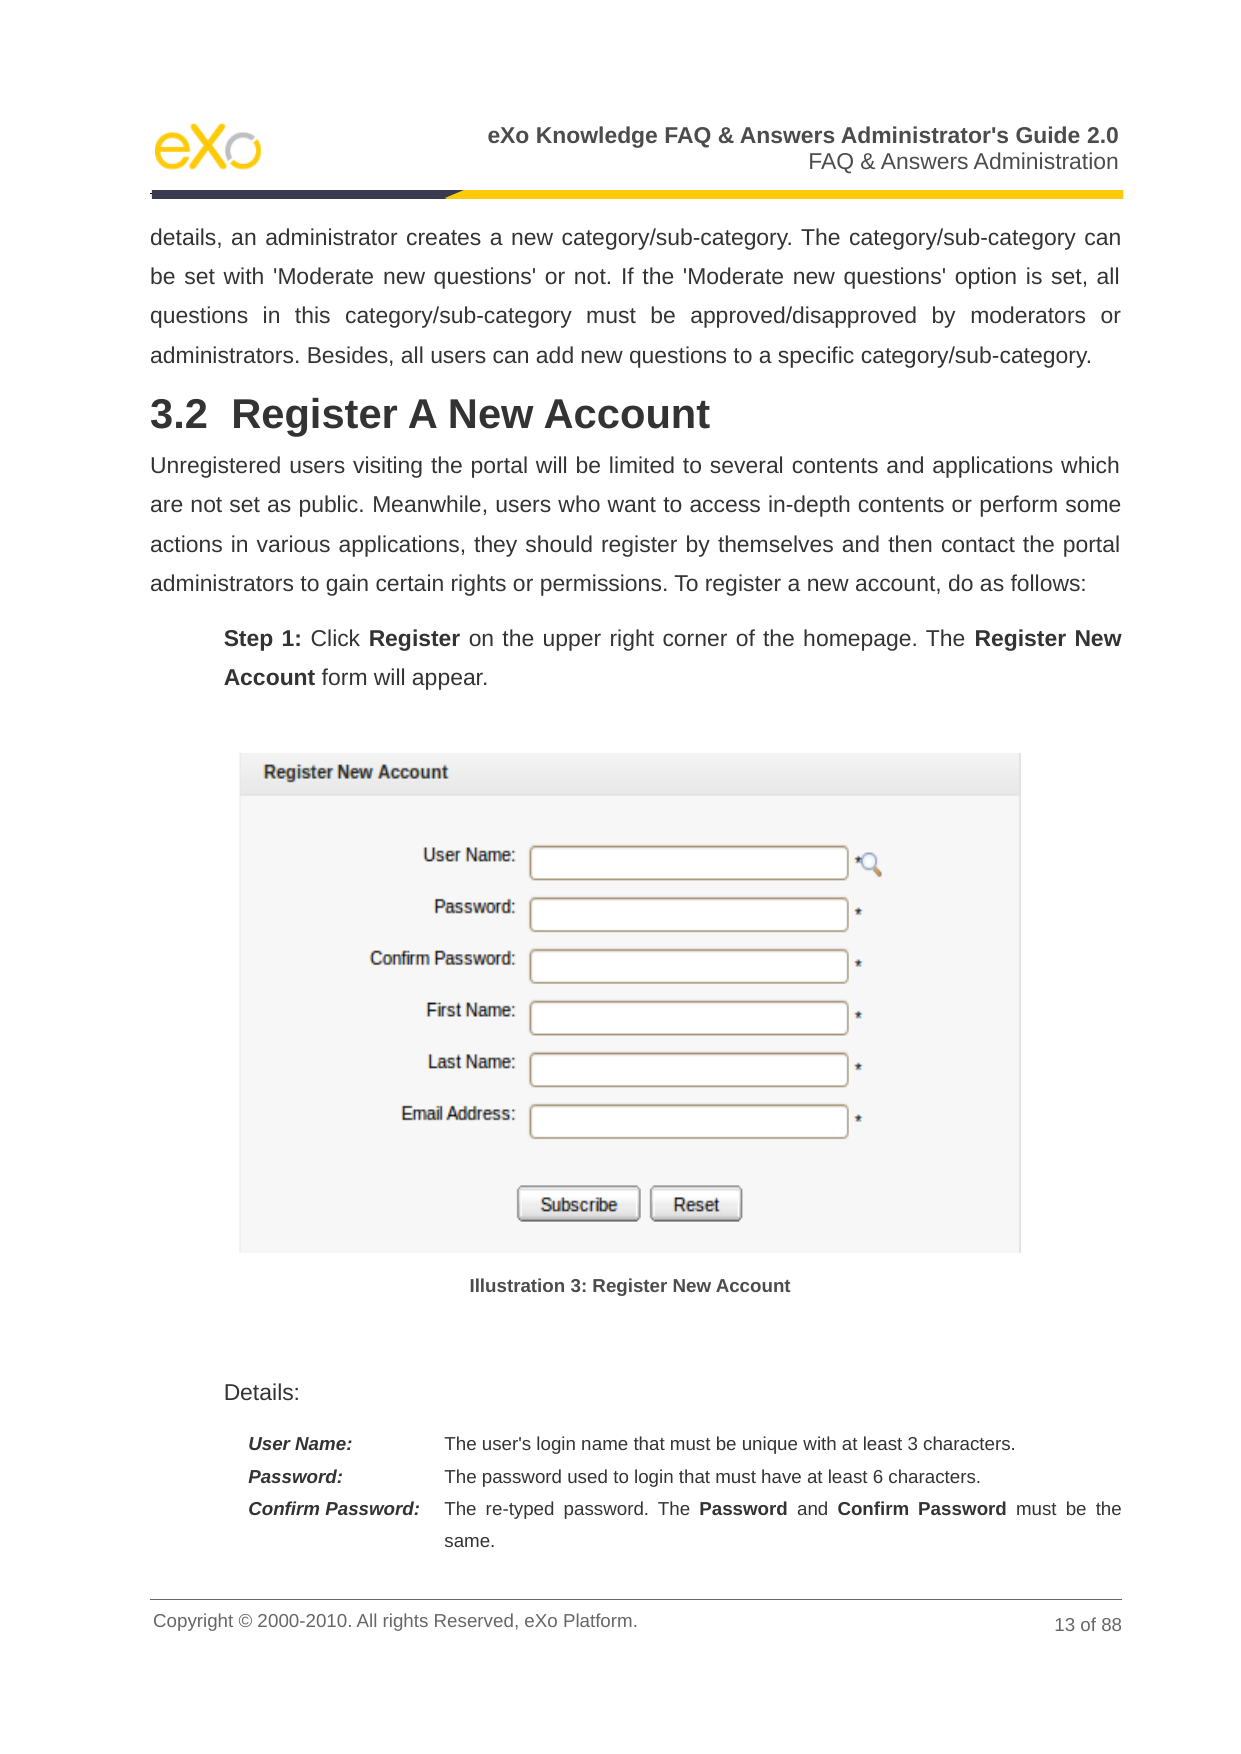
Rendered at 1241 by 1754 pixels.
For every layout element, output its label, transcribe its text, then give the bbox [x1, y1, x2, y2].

text Step 1: Click Register on the upper right corner of the homepage. The Register New Account form will appear. [223, 625, 1122, 691]
text Password: The password used to login that must have at least 6 characters. [248, 1466, 1122, 1487]
text Confirm Password: The re-typed password. The Password and Confirm Password must be the same. [248, 1498, 1122, 1552]
picture [155, 123, 262, 170]
text Unregistered users visiting the portal will be limited to several contents and applications which are not set as public. Meanwhile, users who want to access in-depth contents or perform some actions in various applications, they should register by themselves and then contact the portal administrators to gain certain rights or permissions. To register a new account, do as follows: [150, 452, 1122, 597]
text Illustration 3: Register New Account [239, 1253, 1021, 1296]
picture [239, 753, 1021, 1253]
text Details: [150, 1379, 1122, 1405]
text User Name: The user's login name that must be unique with at least 3 characters. [248, 1433, 1122, 1455]
text details, an administrator creates a new category/sub-category. The category/sub-category can be set with 'Moderate new questions' or not. If the 'Moderate new questions' option is set, all questions in this category/sub-category must be approved/disapproved by moderators or administrators. Besides, all users can add new questions to a specific category/sub-category. [150, 223, 1122, 368]
picture [151, 190, 1124, 199]
subtitle Register A New Account [150, 389, 1122, 437]
